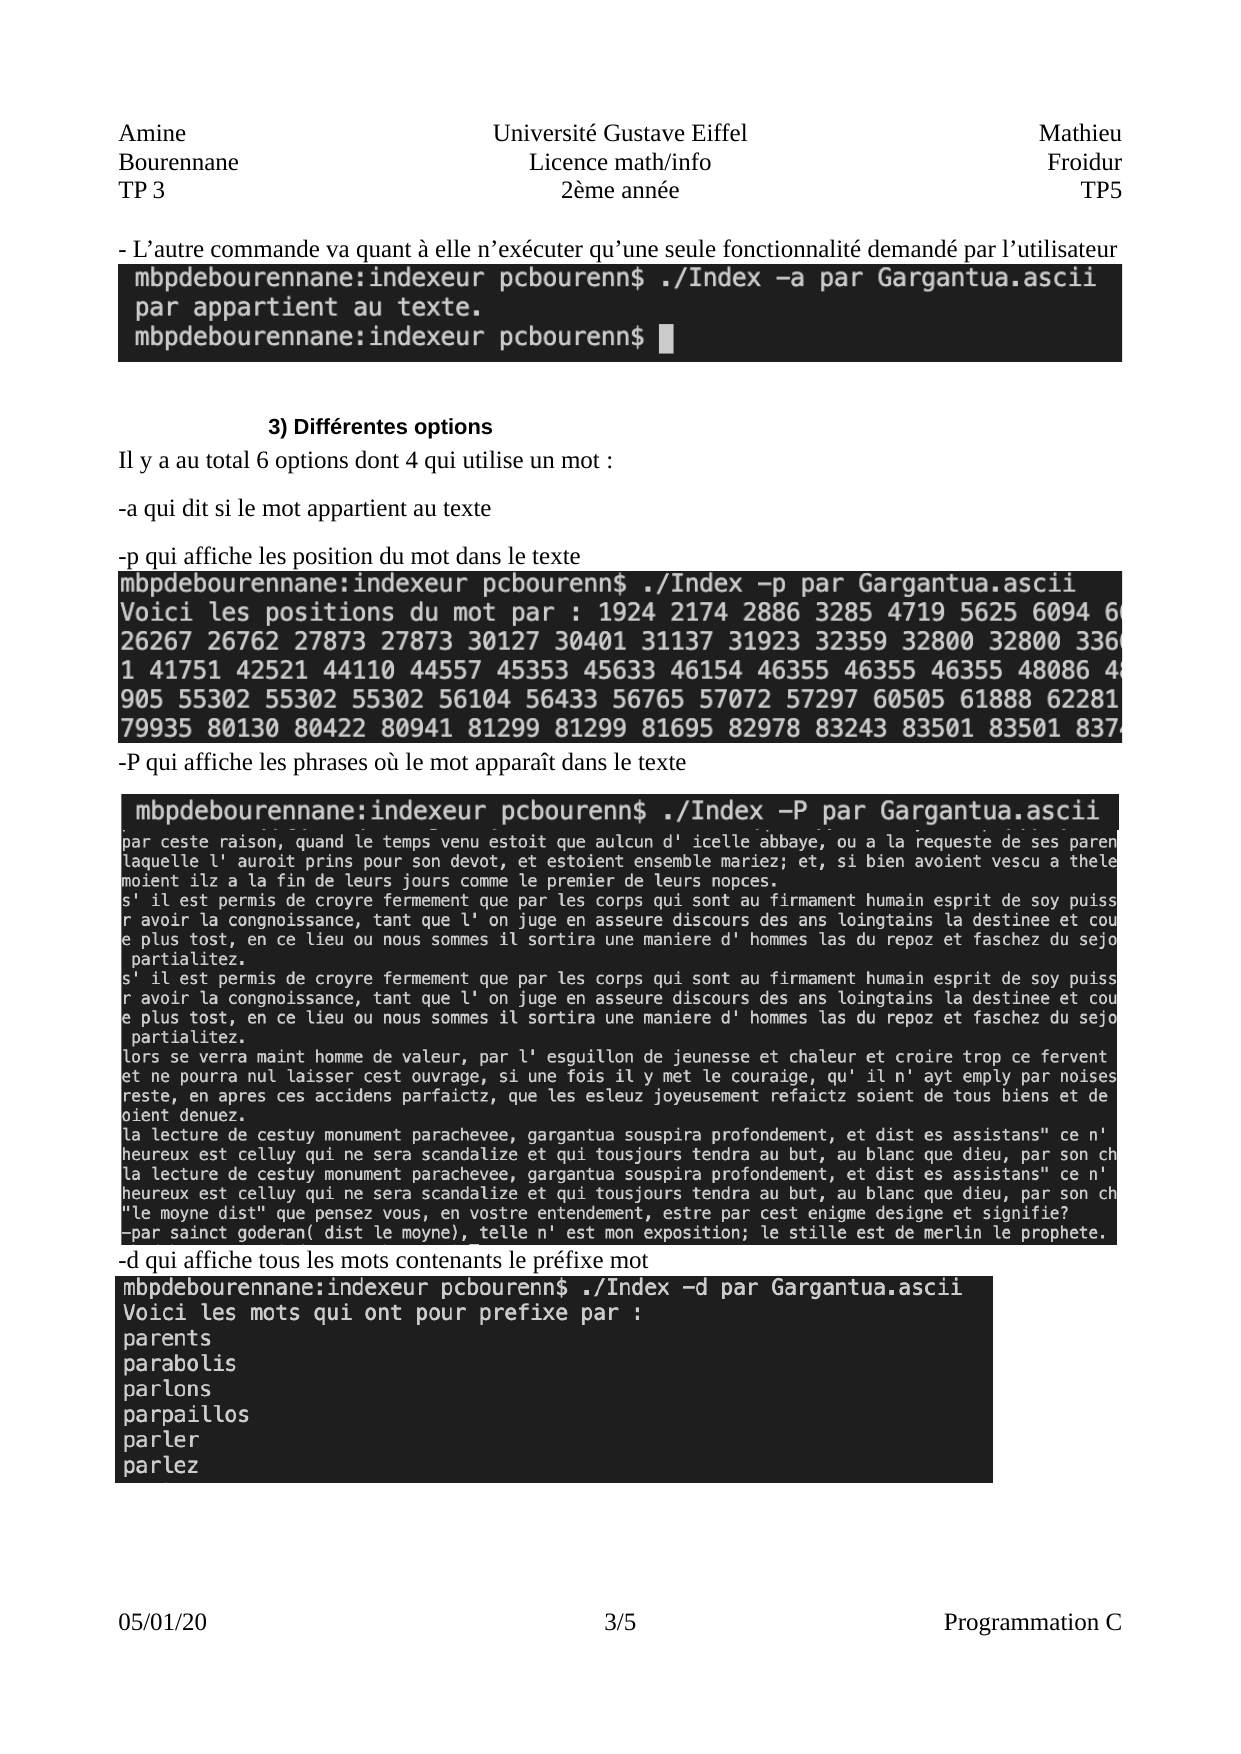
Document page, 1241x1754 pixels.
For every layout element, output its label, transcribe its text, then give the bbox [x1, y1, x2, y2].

text -P qui affiche les phrases où le mot apparaît dans le texte [118, 743, 1122, 776]
text - L’autre commande va quant à elle n’exécuter qu’une seule fonctionnalité demandé par l’utilisateur [118, 234, 1122, 263]
picture [118, 264, 1123, 362]
picture [121, 794, 1119, 1245]
text -a qui dit si le mot appartient au texte [118, 493, 1122, 522]
text -d qui affiche tous les mots contenants le préfixe mot [118, 794, 1122, 1273]
subtitle 3) Différentes options [268, 414, 1122, 439]
text -p qui affiche les position du mot dans le texte [118, 541, 1122, 569]
text Il y a au total 6 options dont 4 qui utilise un mot : [118, 446, 1122, 474]
picture [118, 571, 1123, 743]
picture [115, 1276, 993, 1483]
